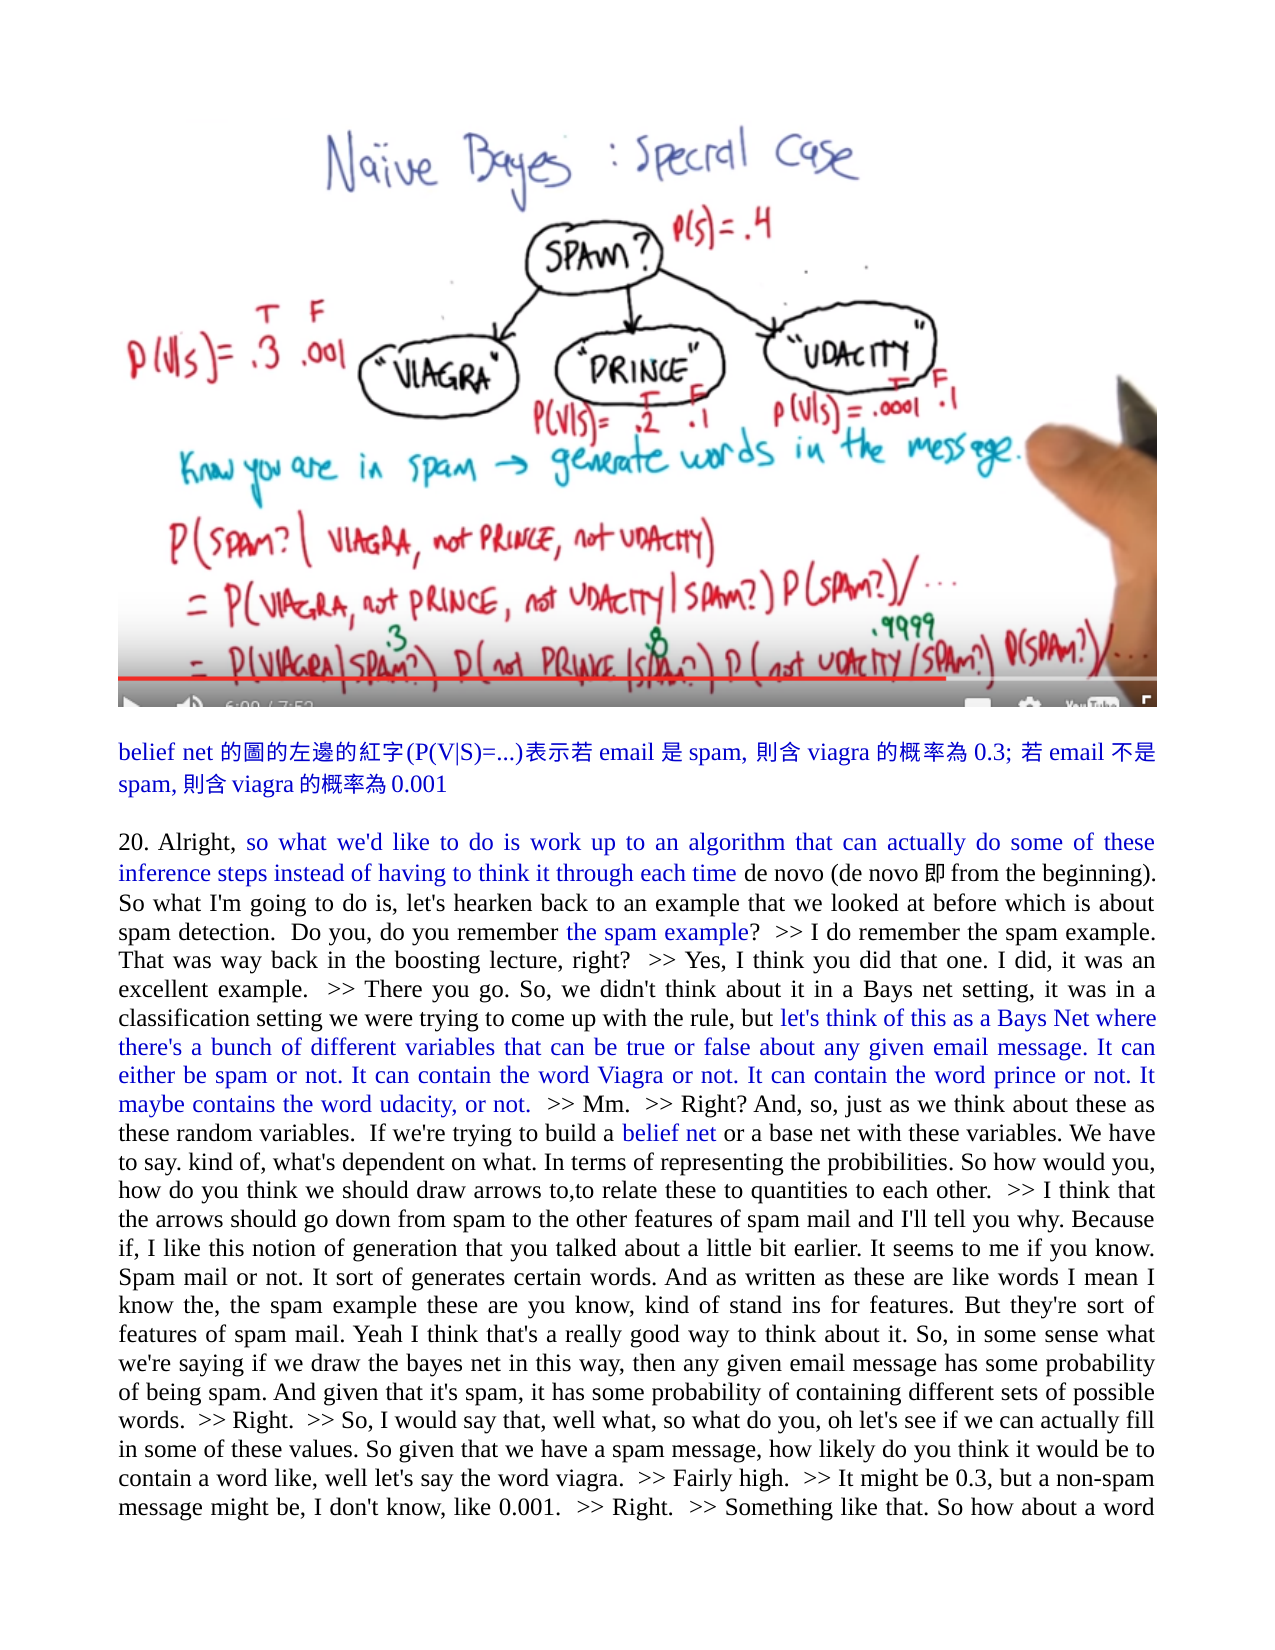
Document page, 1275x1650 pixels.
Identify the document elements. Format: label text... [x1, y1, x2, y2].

picture [118, 118, 1157, 707]
text belief net的圖的左邊的紅字(P(V|S)=...)表示若email是spam, 則含viagra的概率為0.3; 若email不是spam, 則含viagra的概率為0.001 [118, 735, 1157, 799]
text 20. Alright, so what we'd like to do is work up to an algorithm that can actually do some of these inference steps instead of having to think it through each time de novo (de novo即from the beginning). So what I'm going to do is, let's hearken back to an example that we looked at before which is about spam detection. Do you, do you remember the spam example? >> I do remember the spam example. That was way back in the boosting lecture, right? >> Yes, I think you did that one. I did, it was an excellent example. >> There you go. So, we didn't think about it in a Bays net setting, it was in a classification setting we were trying to come up with the rule, but let's think of this as a Bays Net where there's a bunch of different variables that can be true or false about any given email message. It can either be spam or not. It can contain the word Viagra or not. It can contain the word prince or not. It maybe contains the word udacity, or not. >> Mm. >> Right? And, so, just as we think about these as these random variables. If we're trying to build a belief net or a base net with these variables. We have to say. kind of, what's dependent on what. In terms of representing the probibilities. So how would you, how do you think we should draw arrows to,to relate these to quantities to each other. >> I think that the arrows should go down from spam to the other features of spam mail and I'll tell you why. Because if, I like this notion of generation that you talked about a little bit earlier. It seems to me if you know. Spam mail or not. It sort of generates certain words. And as written as these are like words I mean I know the, the spam example these are you know, kind of stand ins for features. But they're sort of features of spam mail. Yeah I think that's a really good way to think about it. So, in some sense what we're saying if we draw the bayes net in this way, then any given email message has some probability of being spam. And given that it's spam, it has some probability of containing different sets of possible words. >> Right. >> So, I would say that, well what, so what do you, oh let's see if we can actually fill in some of these values. So given that we have a spam message, how likely do you think it would be to contain a word like, well let's say the word viagra. >> Fairly high. >> It might be 0.3, but a non-spam message might be, I don't know, like 0.001. >> Right. >> Something like that. So how about a word [118, 827, 1157, 1520]
